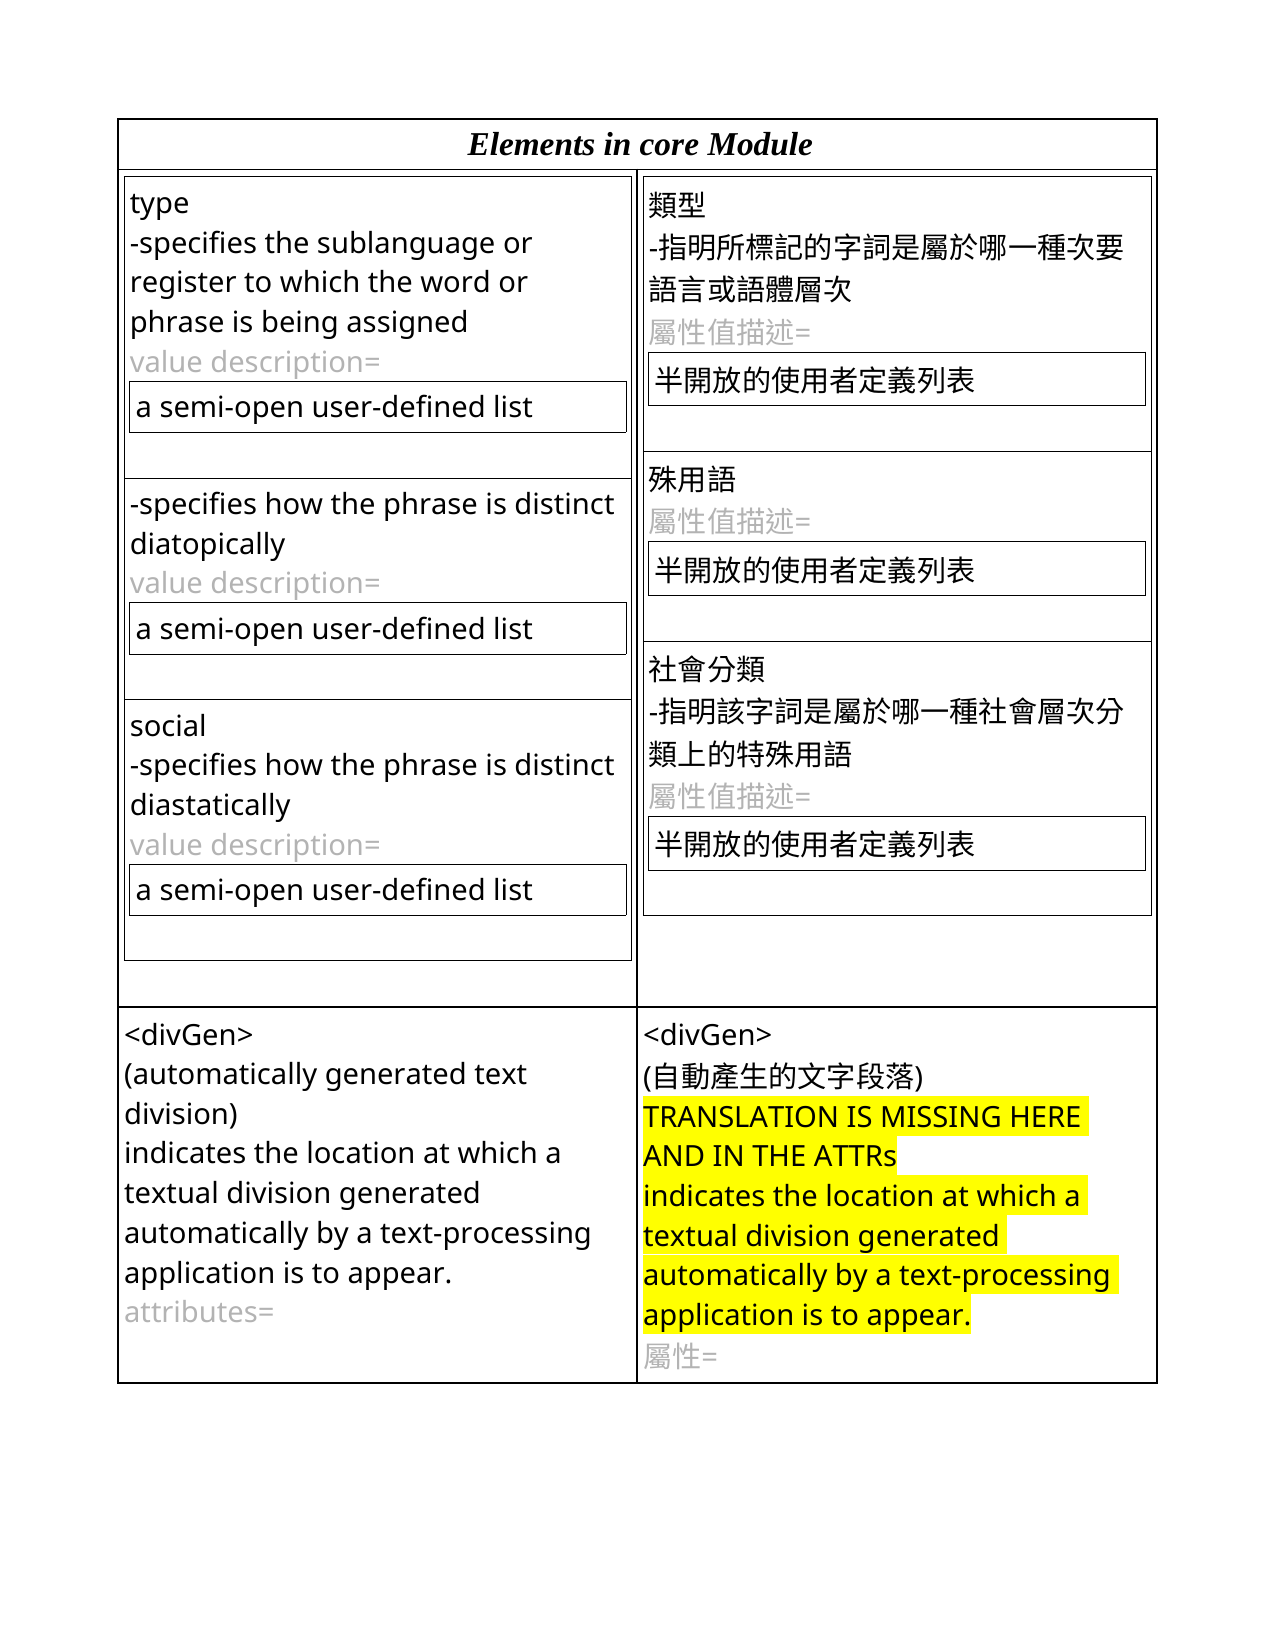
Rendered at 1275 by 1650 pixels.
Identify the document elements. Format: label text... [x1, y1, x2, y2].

table_header 半開放的使用者定義列表 [649, 817, 1145, 870]
table_cell -specifies how the phrase is distinct diatopically value description= [125, 479, 631, 699]
table_header type -specifies the sublanguage or register to which the word or phrase is being assigned value description= [125, 177, 631, 477]
table_header 半開放的使用者定義列表 [649, 353, 1145, 405]
table_cell 社會分類 -指明該字詞是屬於哪一種社會層次分類上的特殊用語 屬性值描述= [644, 642, 1151, 915]
table_header a semi-open user-defined list [130, 603, 626, 653]
table_header Elements in core Module [119, 120, 1156, 168]
table_cell <divGen> (自動產生的文字段落) TRANSLATION IS MISSING HERE AND IN THE ATTRs indicates the location at which a textual division generated automatically by a text-processing application is to appear. 屬性= [638, 1008, 1156, 1382]
table_cell 殊用語 屬性值描述= [644, 452, 1151, 641]
table_header a semi-open user-defined list [130, 382, 626, 432]
table_header 半開放的使用者定義列表 [649, 542, 1145, 595]
table_cell [119, 170, 636, 1006]
table_header 類型 -指明所標記的字詞是屬於哪一種次要語言或語體層次 屬性值描述= [644, 177, 1151, 451]
table_cell social -specifies how the phrase is distinct diastatically value description= [125, 700, 631, 960]
table_cell [638, 170, 1156, 1006]
table_header a semi-open user-defined list [130, 865, 626, 915]
table_cell <divGen> (automatically generated text division) indicates the location at which a textual division generated automatically by a text-processing application is to appear. attributes= [119, 1008, 636, 1382]
